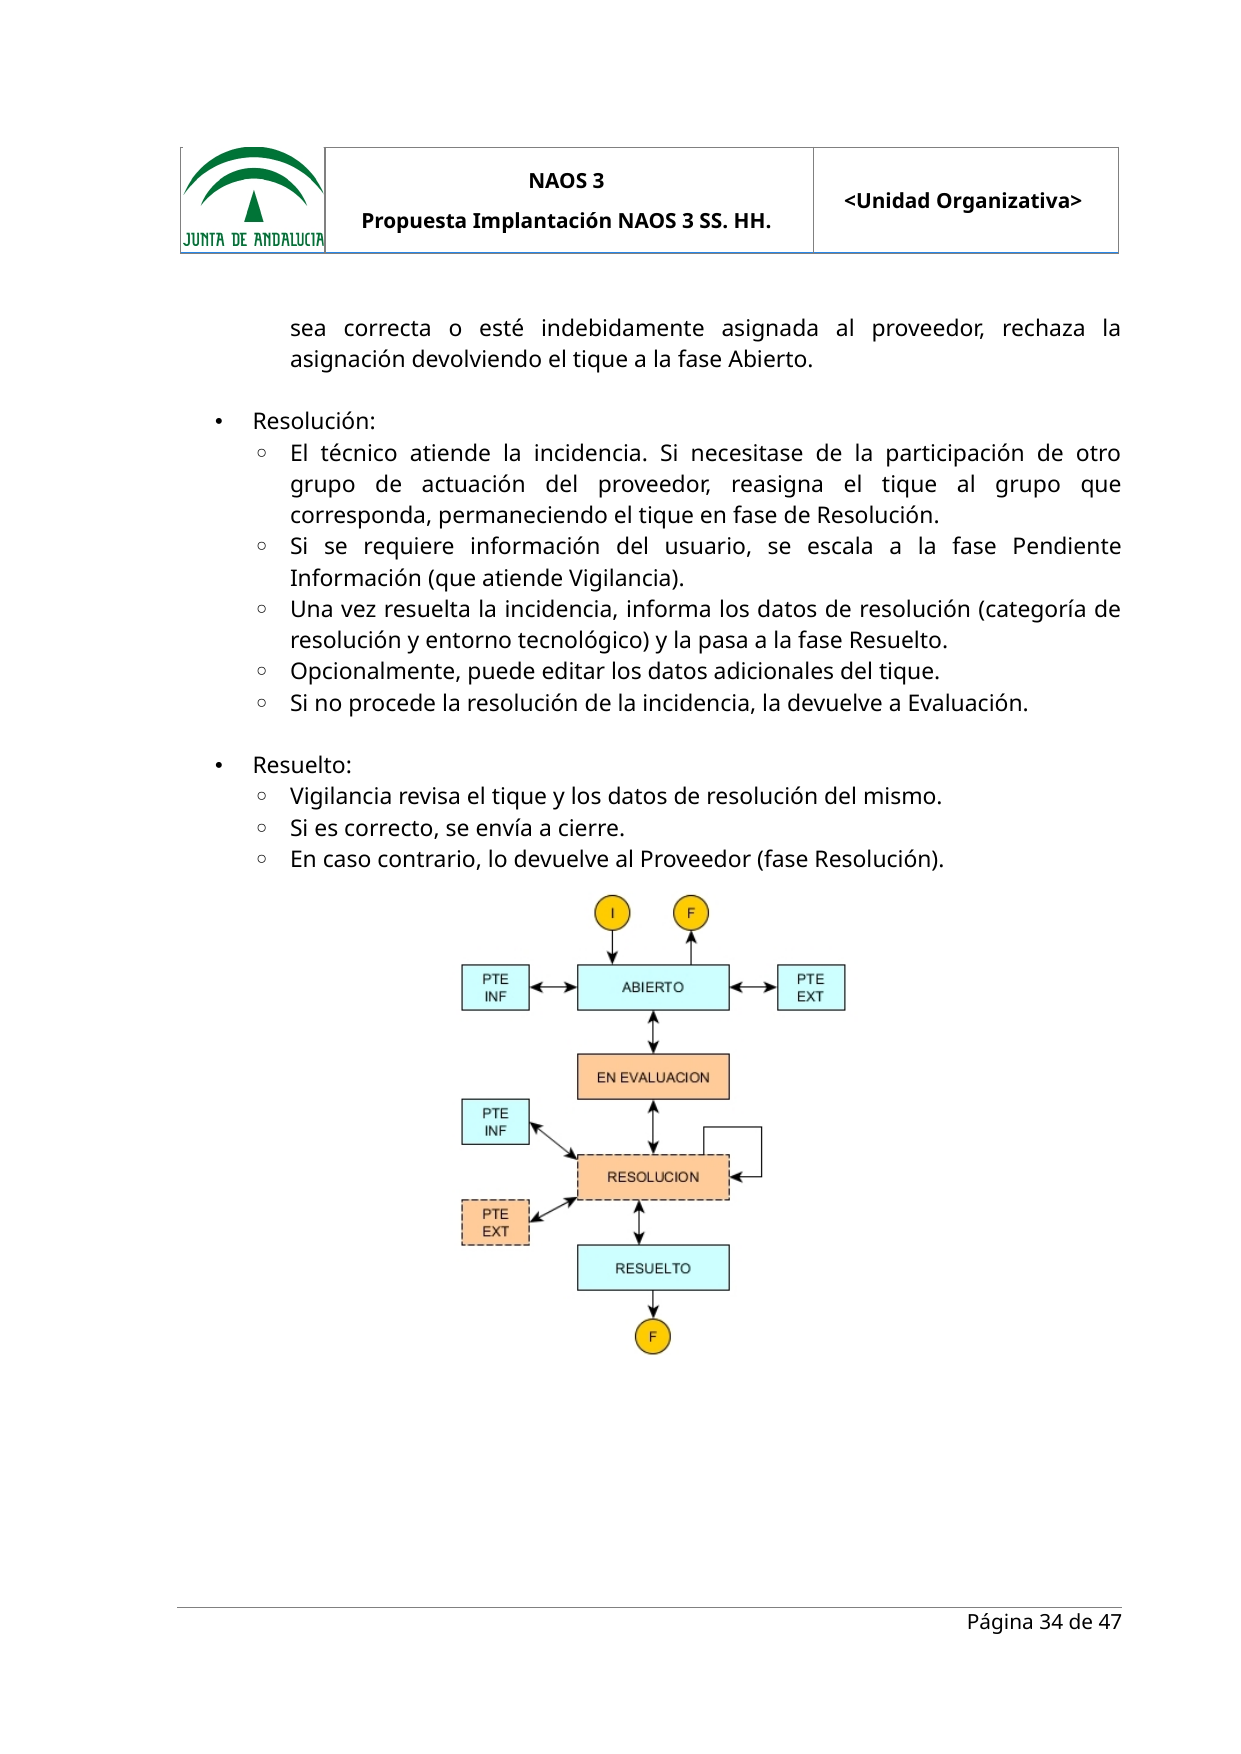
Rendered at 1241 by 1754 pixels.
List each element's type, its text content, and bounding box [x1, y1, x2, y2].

list Si es correcto, se envía a cierre. [252, 811, 1122, 843]
list Vigilancia revisa el tique y los datos de resolución del mismo. [252, 780, 1122, 811]
picture [183, 147, 324, 246]
list Si se requiere información del usuario, se escala a la fase Pendiente Información (que atiende Vigilancia). [252, 530, 1122, 593]
list Opcionalmente, puede editar los datos adicionales del tique. [252, 655, 1122, 686]
list Resolución: [215, 405, 1122, 436]
list Si no procede la resolución de la incidencia, la devuelve a Evaluación. [252, 686, 1122, 718]
list sea correcta o esté indebidamente asignada al proveedor, rechaza la asignación devolviendo el tique a la fase Abierto. [252, 311, 1122, 374]
list En caso contrario, lo devuelve al Proveedor (fase Resolución). [252, 843, 1122, 874]
list El técnico atiende la incidencia. Si necesitase de la participación de otro grupo de actuación del proveedor, reasigna el tique al grupo que corresponda, permaneciendo el tique en fase de Resolución. [252, 436, 1122, 530]
list Resuelto: [215, 749, 1122, 780]
list Una vez resuelta la incidencia, informa los datos de resolución (categoría de resolución y entorno tecnológico) y la pasa a la fase Resuelto. [252, 593, 1122, 655]
picture [413, 873, 886, 1373]
